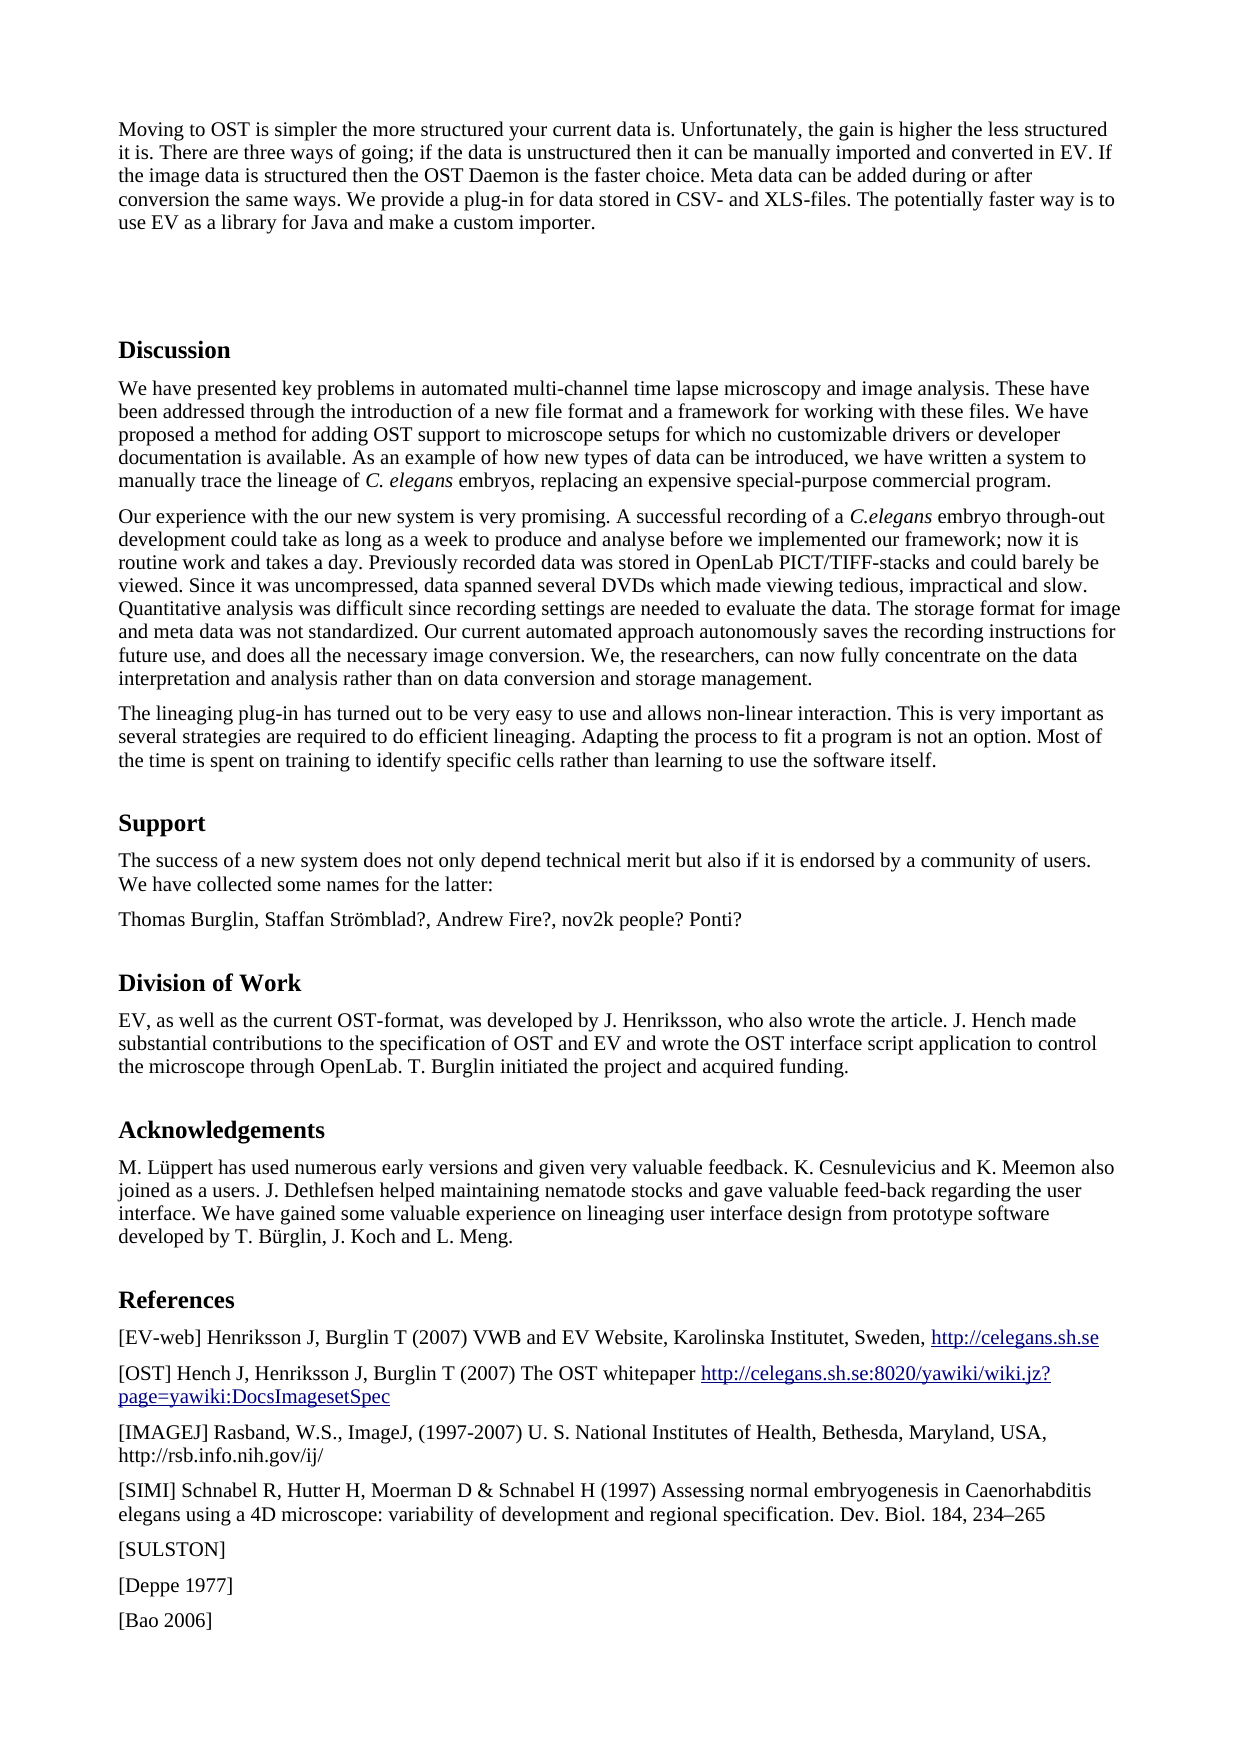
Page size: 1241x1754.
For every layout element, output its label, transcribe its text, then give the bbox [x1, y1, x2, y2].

subtitle Division of Work [118, 969, 1122, 996]
subtitle Acknowledgements [118, 1116, 1122, 1143]
text [Deppe 1977] [118, 1574, 1122, 1597]
text [IMAGEJ] Rasband, W.S., ImageJ, (1997-2007) U. S. National Institutes of Health, Bethesda, Maryland, USA, http://rsb.info.nih.gov/ij/ [118, 1421, 1122, 1467]
text Moving to OST is simpler the more structured your current data is. Unfortunately, the gain is higher the less structured it is. There are three ways of going; if the data is unstructured then it can be manually imported and converted in EV. If the image data is structured then the OST Daemon is the faster choice. Meta data can be added during or after conversion the same ways. We provide a plug-in for data stored in CSV- and XLS-files. The potentially faster way is to use EV as a library for Java and make a custom importer. [118, 118, 1122, 234]
text [EV-web] Henriksson J, Burglin T (2007) VWB and EV Website, Karolinska Institutet, Sweden, http://celegans.sh.se [118, 1326, 1122, 1349]
text EV, as well as the current OST-format, was developed by J. Henriksson, who also wrote the article. J. Hench made substantial contributions to the specification of OST and EV and wrote the OST interface script application to control the microscope through OpenLab. T. Burglin initiated the project and acquired funding. [118, 1009, 1122, 1078]
text Thomas Burglin, Staffan Strömblad?, Andrew Fire?, nov2k people? Ponti? [118, 908, 1122, 931]
subtitle Support [118, 809, 1122, 837]
text [Bao 2006] [118, 1609, 1122, 1632]
subtitle Discussion [118, 336, 1122, 364]
text [OST] Hench J, Henriksson J, Burglin T (2007) The OST whitepaper http://celegans.sh.se:8020/yawiki/wiki.jz?page=yawiki:DocsImagesetSpec [118, 1362, 1122, 1408]
text [SULSTON] [118, 1538, 1122, 1561]
text M. Lüppert has used numerous early versions and given very valuable feedback. K. Cesnulevicius and K. Meemon also joined as a users. J. Dethlefsen helped maintaining nematode stocks and gave valuable feed-back regarding the user interface. We have gained some valuable experience on lineaging user interface design from prototype software developed by T. Bürglin, J. Koch and L. Meng. [118, 1156, 1122, 1248]
text We have presented key problems in automated multi-channel time lapse microscopy and image analysis. These have been addressed through the introduction of a new file format and a framework for working with these files. We have proposed a method for adding OST support to microscope setups for which no customizable drivers or developer documentation is available. As an example of how new types of data can be introduced, we have written a system to manually trace the lineage of C. elegans embryos, replacing an expensive special-purpose commercial program. [118, 377, 1122, 492]
text [SIMI] Schnabel R, Hutter H, Moerman D & Schnabel H (1997) Assessing normal embryogenesis in Caenorhabditis elegans using a 4D microscope: variability of development and regional specification. Dev. Biol. 184, 234–265 [118, 1479, 1122, 1526]
text Our experience with the our new system is very promising. A successful recording of a C.elegans embryo through-out development could take as long as a week to produce and analyse before we implemented our framework; now it is routine work and takes a day. Previously recorded data was stored in OpenLab PICT/TIFF-stacks and could barely be viewed. Since it was uncompressed, data spanned several DVDs which made viewing tedious, impractical and slow. Quantitative analysis was difficult since recording settings are needed to evaluate the data. The storage format for image and meta data was not standardized. Our current automated approach autonomously saves the recording instructions for future use, and does all the necessary image conversion. We, the researchers, can now fully concentrate on the data interpretation and analysis rather than on data conversion and storage management. [118, 505, 1122, 690]
subtitle References [118, 1286, 1122, 1314]
text The success of a new system does not only depend technical merit but also if it is endorsed by a community of users. We have collected some names for the latter: [118, 849, 1122, 896]
text The lineaging plug-in has turned out to be very easy to use and allows non-linear interaction. This is very important as several strategies are required to do efficient lineaging. Adapting the process to fit a program is not an option. Most of the time is spent on training to identify specific cells rather than learning to use the software itself. [118, 702, 1122, 772]
